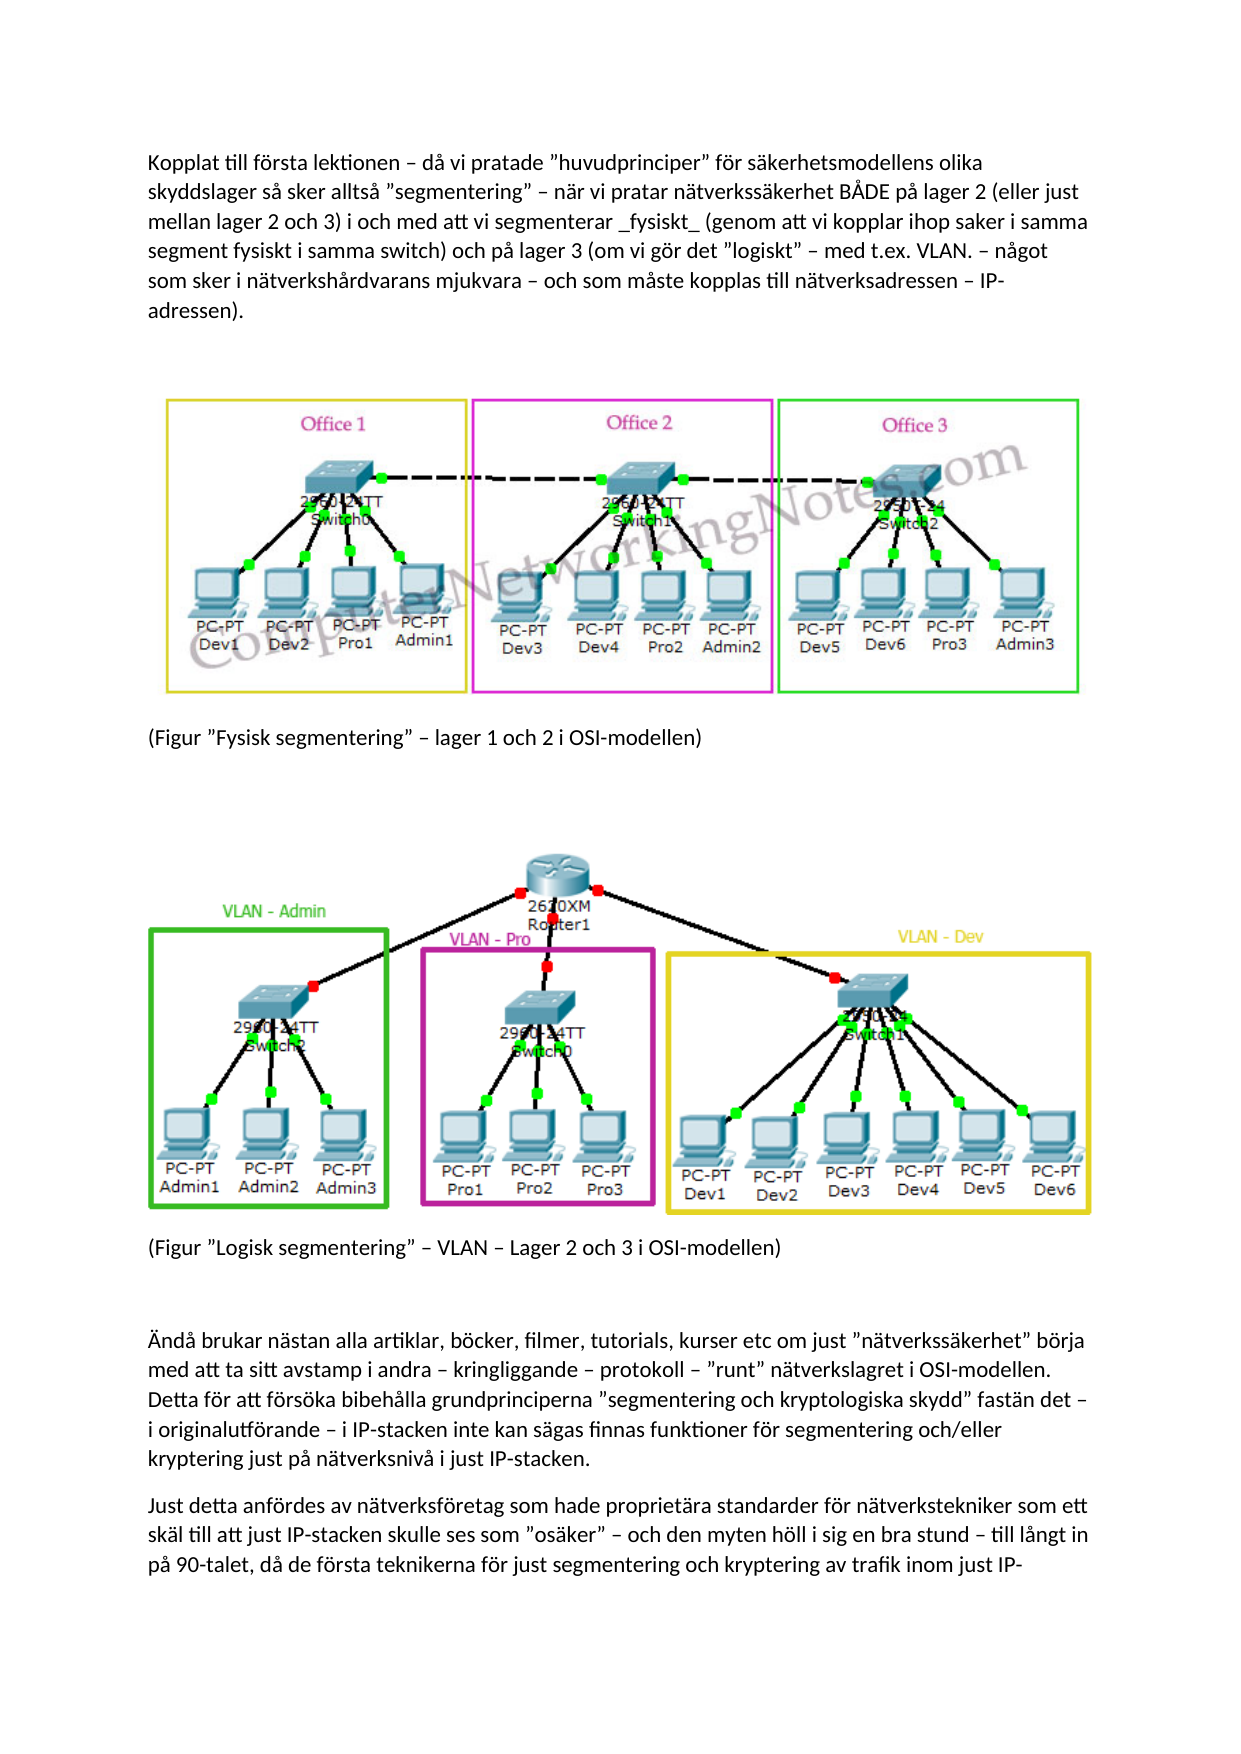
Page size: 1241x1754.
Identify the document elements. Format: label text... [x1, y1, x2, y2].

text Just detta anfördes av nätverksföretag som hade proprietära standarder för nätverkstekniker som ett skäl till att just IP-stacken skulle ses som ”osäker” – och den myten höll i sig en bra stund – till långt in på 90-talet, då de första teknikerna för just segmentering och kryptering av trafik inom just IP- [148, 1491, 1093, 1578]
text (Figur ”Logisk segmentering” – VLAN – Lager 2 och 3 i OSI-modellen) [148, 1233, 1093, 1261]
text Kopplat till första lektionen – då vi pratade ”huvudprinciper” för säkerhetsmodellens olika skyddslager så sker alltså ”segmentering” – när vi pratar nätverkssäkerhet BÅDE på lager 2 (eller just mellan lager 2 och 3) i och med att vi segmenterar _fysiskt_ (genom att vi kopplar ihop saker i samma segment fysiskt i samma switch) och på lager 3 (om vi gör det ”logiskt” – med t.ex. VLAN. – något som sker i nätverkshårdvarans mjukvara – och som måste kopplas till nätverksadressen – IP-adressen). [148, 148, 1093, 324]
text (Figur ”Fysisk segmentering” – lager 1 och 2 i OSI-modellen) [148, 723, 1093, 751]
text Ändå brukar nästan alla artiklar, böcker, filmer, tutorials, kurser etc om just ”nätverkssäkerhet” börja med att ta sitt avstamp i andra – kringliggande – protokoll – ”runt” nätverkslagret i OSI-modellen. Detta för att försöka bibehålla grundprinciperna ”segmentering och kryptologiska skydd” fastän det – i originalutförande – i IP-stacken inte kan sägas finnas funktioner för segmentering och/eller kryptering just på nätverksnivå i just IP-stacken. [148, 1326, 1093, 1472]
